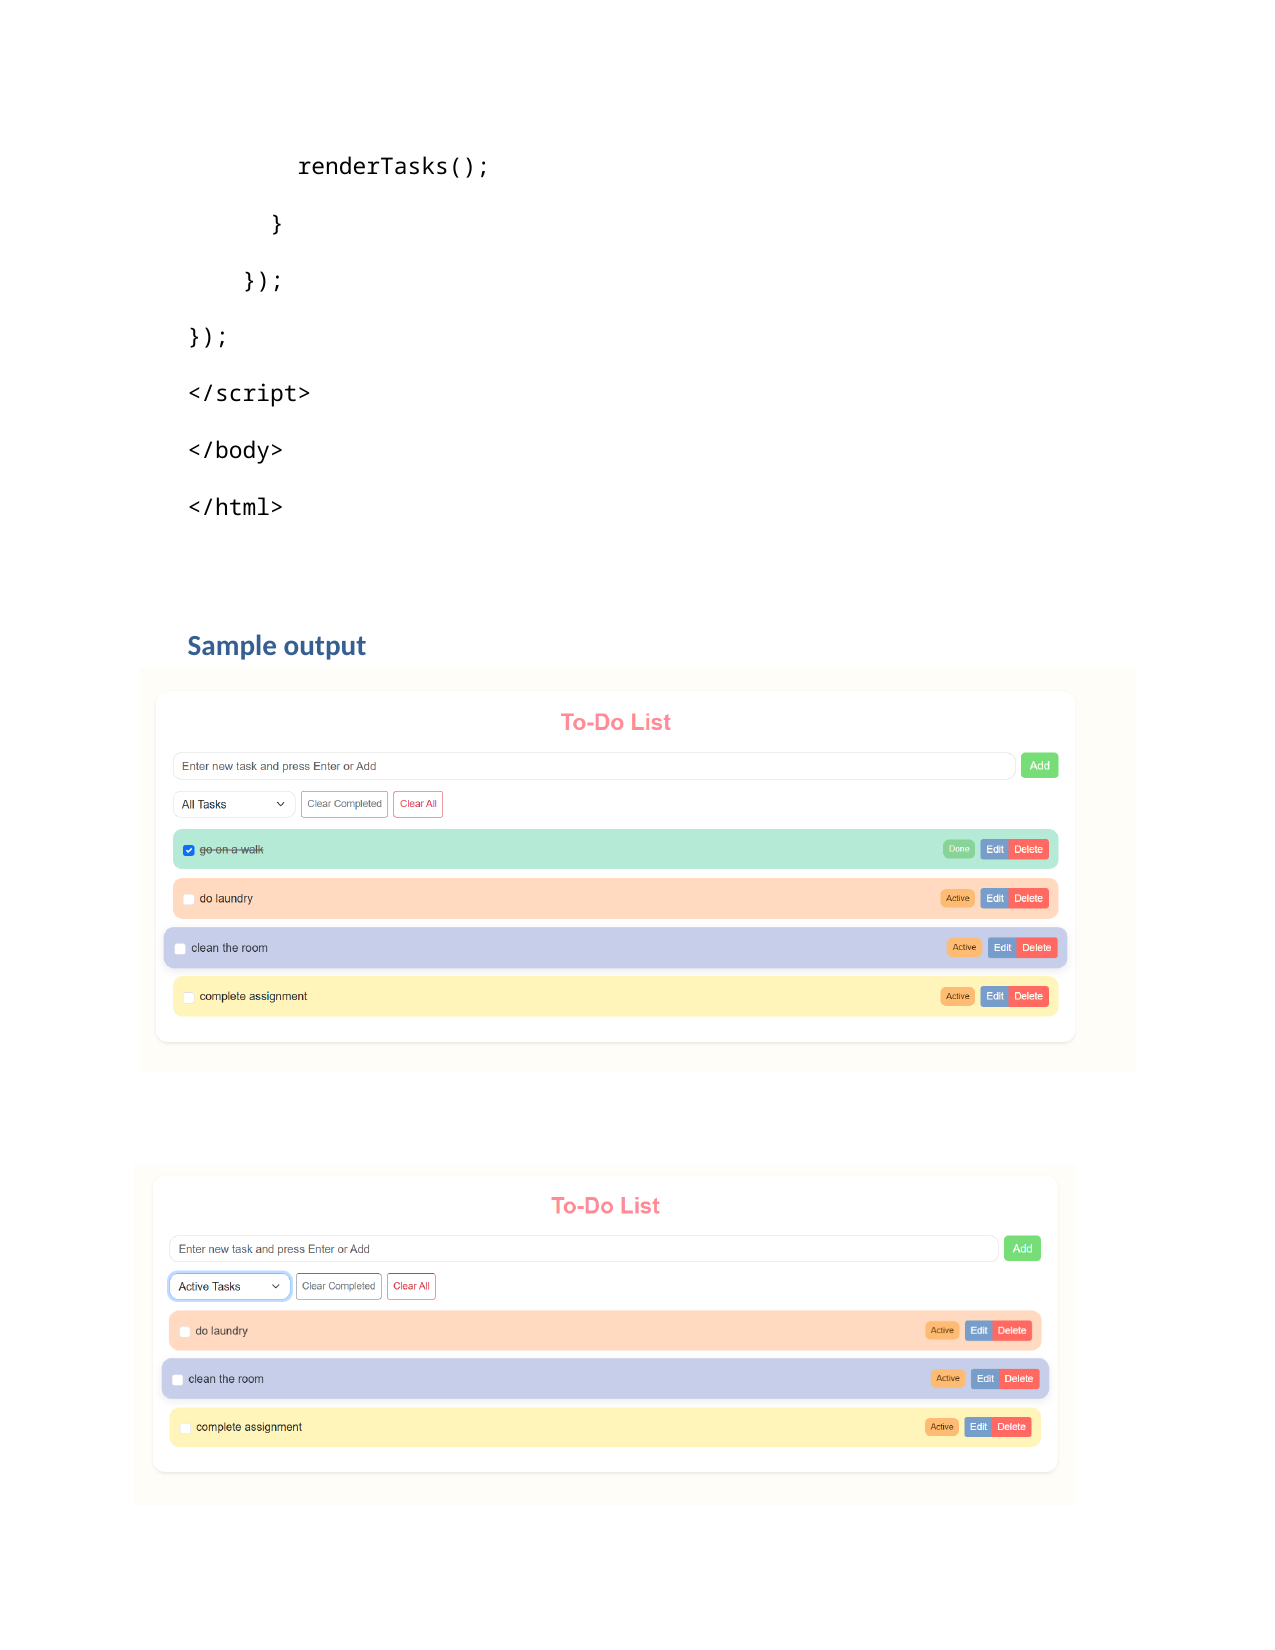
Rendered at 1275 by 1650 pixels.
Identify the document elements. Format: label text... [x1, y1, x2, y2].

text }); [187, 320, 1087, 352]
text } [187, 207, 1087, 238]
text }); [187, 263, 1087, 295]
text </script> [187, 377, 1087, 408]
text </html> [187, 491, 1087, 522]
subtitle Sample output [187, 627, 1087, 663]
picture [139, 668, 1136, 1071]
picture [132, 1165, 1077, 1506]
text renderTasks(); [187, 150, 1087, 181]
text </body> [187, 434, 1087, 465]
